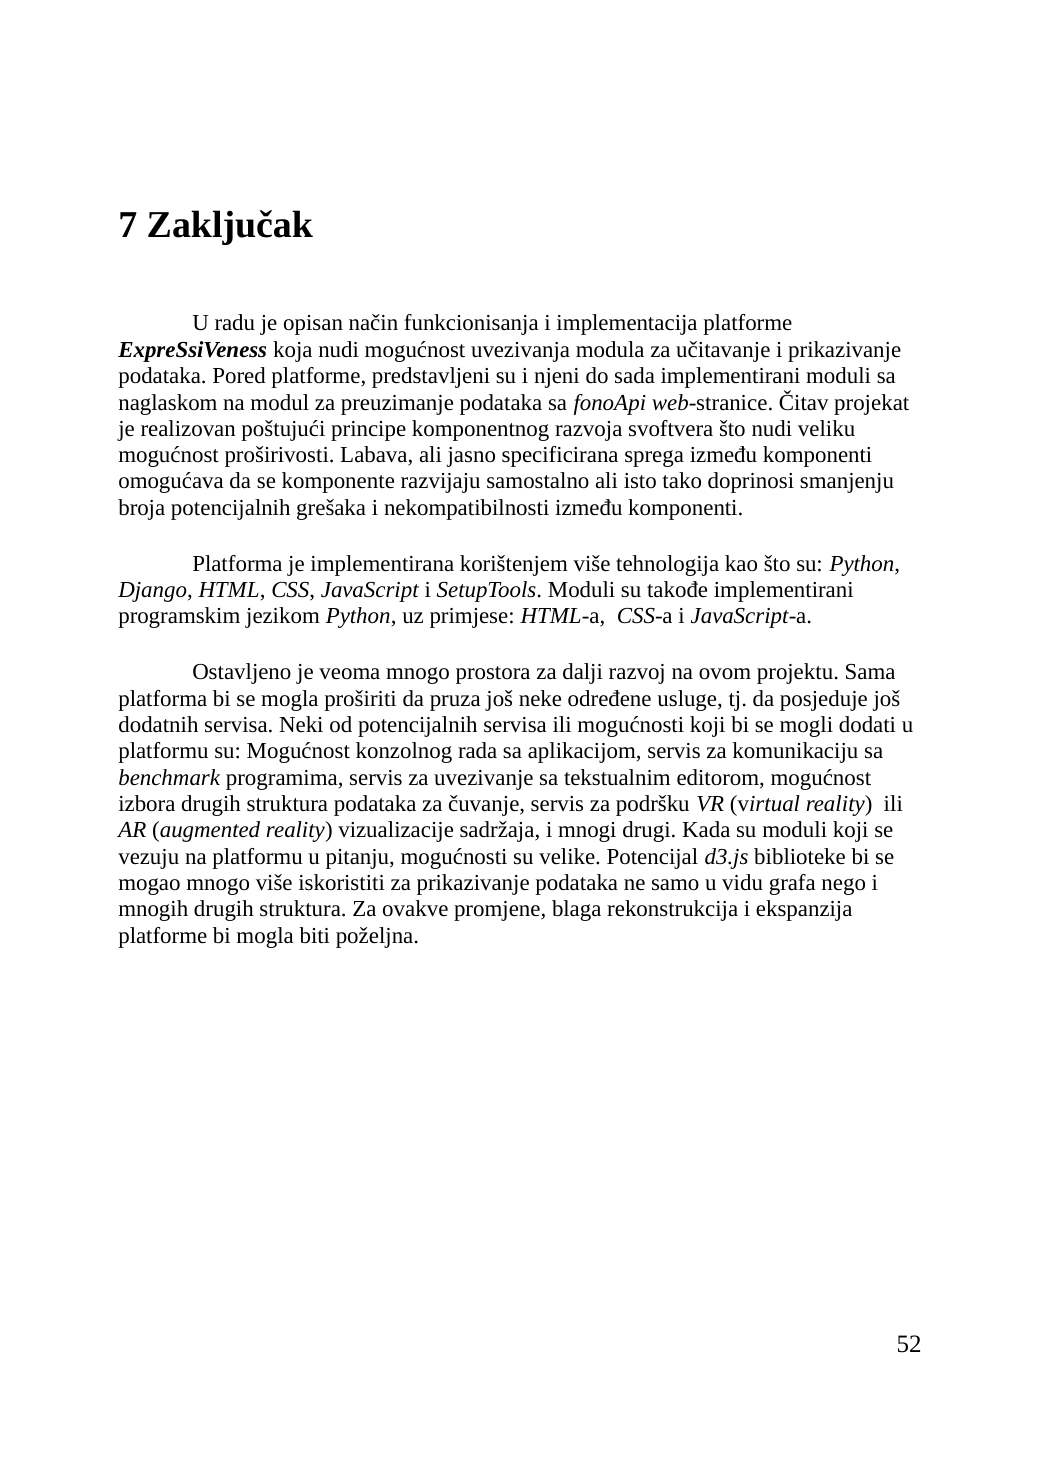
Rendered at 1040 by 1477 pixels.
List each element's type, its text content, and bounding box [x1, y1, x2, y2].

text U radu je opisan način funkcionisanja i implementacija platforme ExpreSsiVeness koja nudi mogućnost uvezivanja modula za učitavanje i prikazivanje podataka. Pored platforme, predstavljeni su i njeni do sada implementirani moduli sa naglaskom na modul za preuzimanje podataka sa fonoApi web-stranice. Čitav projekat je realizovan poštujući principe komponentnog razvoja svoftvera što nudi veliku mogućnost proširivosti. Labava, ali jasno specificirana sprega između komponenti omogućava da se komponente razvijaju samostalno ali isto tako doprinosi smanjenju broja potencijalnih grešaka i nekompatibilnosti između komponenti. [118, 307, 921, 520]
text Platforma je implementirana korištenjem više tehnologija kao što su: Python, Django, HTML, CSS, JavaScript i SetupTools. Moduli su takođe implementirani programskim jezikom Python, uz primjese: HTML-a, CSS-a i JavaScript-a. [118, 550, 921, 629]
text Ostavljeno je veoma mnogo prostora za dalji razvoj na ovom projektu. Sama platforma bi se mogla proširiti da pruza još neke određene usluge, tj. da posjeduje još dodatnih servisa. Neki od potencijalnih servisa ili mogućnosti koji bi se mogli dodati u platformu su: Mogućnost konzolnog rada sa aplikacijom, servis za komunikaciju sa benchmark programima, servis za uvezivanje sa tekstualnim editorom, mogućnost izbora drugih struktura podataka za čuvanje, servis za podršku VR (virtual reality) ili AR (augmented reality) vizualizacije sadržaja, i mnogi drugi. Kada su moduli koji se vezuju na platformu u pitanju, mogućnosti su velike. Potencijal d3.js biblioteke bi se mogao mnogo više iskoristiti za prikazivanje podataka ne samo u vidu grafa nego i mnogih drugih struktura. Za ovakve promjene, blaga rekonstrukcija i ekspanzija platforme bi mogla biti poželjna. [118, 658, 921, 948]
subtitle 7 Zaključak [118, 202, 921, 246]
